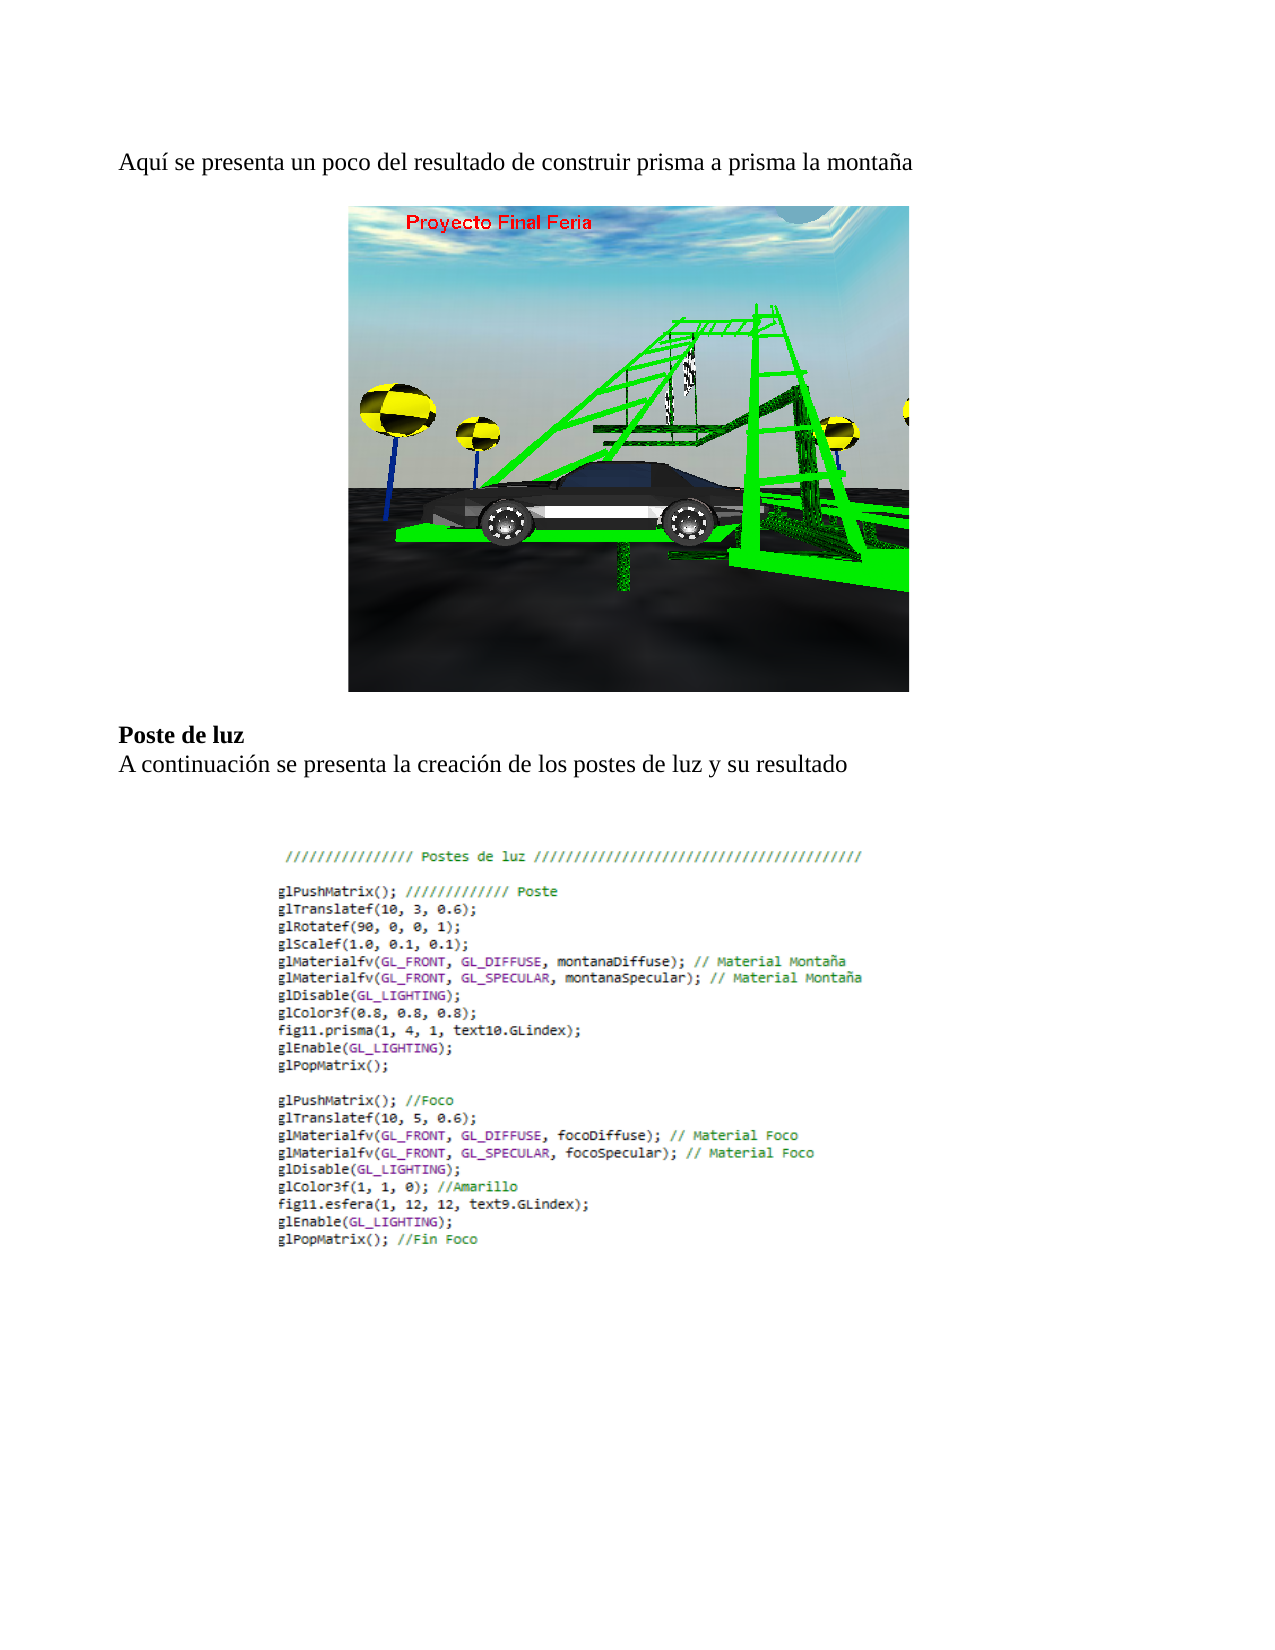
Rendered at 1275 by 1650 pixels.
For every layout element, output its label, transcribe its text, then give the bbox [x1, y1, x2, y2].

picture [348, 206, 910, 692]
text A continuación se presenta la creación de los postes de luz y su resultado [118, 749, 1157, 778]
text Poste de luz [118, 720, 1157, 749]
text Aquí se presenta un poco del resultado de construir prisma a prisma la montaña [118, 147, 1157, 176]
picture [278, 850, 889, 1254]
